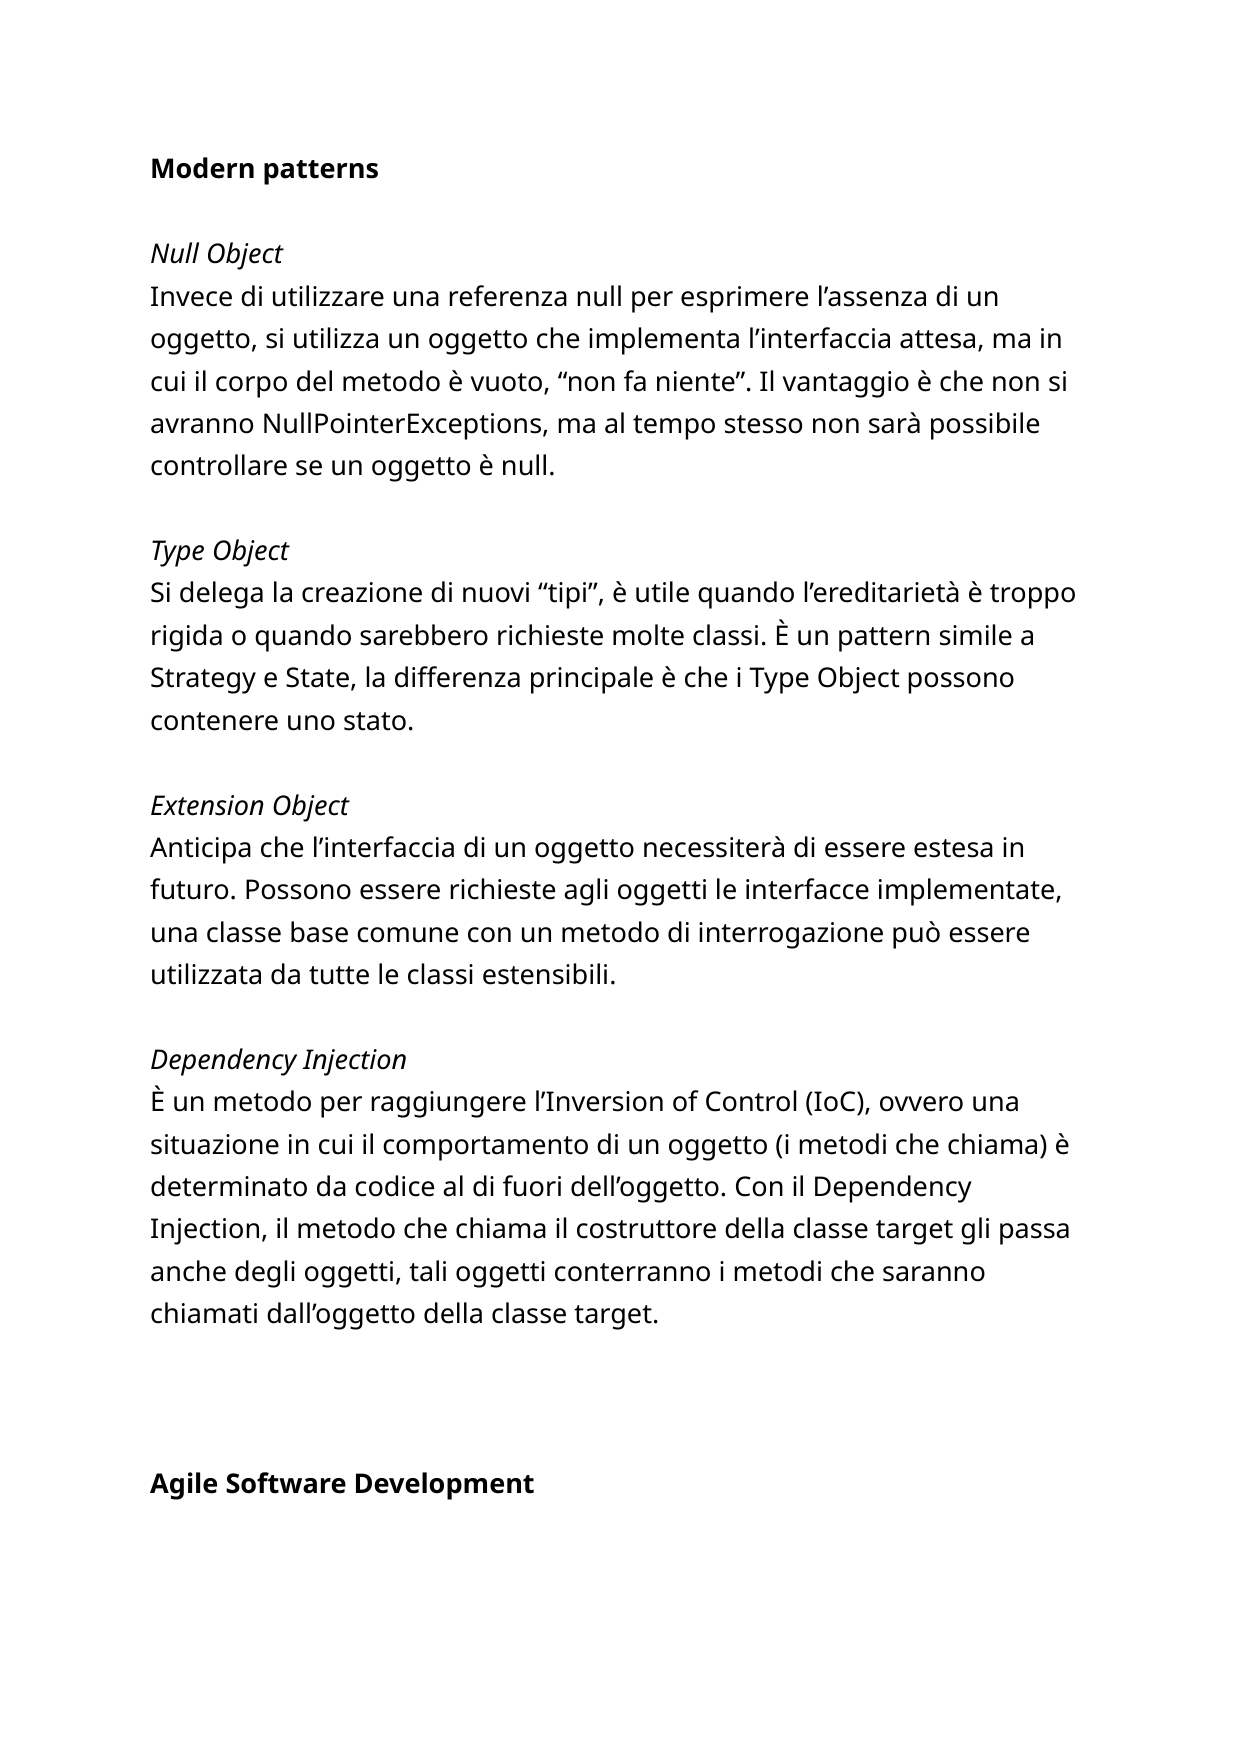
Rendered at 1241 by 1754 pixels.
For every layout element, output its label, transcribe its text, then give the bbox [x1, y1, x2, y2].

text Invece di utilizzare una referenza null per esprimere l’assenza di un oggetto, si utilizza un oggetto che implementa l’interfaccia attesa, ma in cui il corpo del metodo è vuoto, “non fa niente”. Il vantaggio è che non si avranno NullPointerExceptions, ma al tempo stesso non sarà possibile controllare se un oggetto è null. [150, 277, 1090, 484]
text Type Object [150, 532, 1090, 568]
text Si delega la creazione di nuovi “tipi”, è utile quando l’ereditarietà è troppo rigida o quando sarebbero richieste molte classi. È un pattern simile a Strategy e State, la differenza principale è che i Type Object possono contenere uno stato. [150, 574, 1090, 738]
text Agile Software Development [150, 1464, 1090, 1501]
text Dependency Injection [150, 1040, 1090, 1077]
text Extension Object [150, 786, 1090, 823]
text Null Object [150, 235, 1090, 272]
text È un metodo per raggiungere l’Inversion of Control (IoC), ovvero una situazione in cui il comportamento di un oggetto (i metodi che chiama) è determinato da codice al di fuori dell’oggetto. Con il Dependency Injection, il metodo che chiama il costruttore della classe target gli passa anche degli oggetti, tali oggetti conterranno i metodi che saranno chiamati dall’oggetto della classe target. [150, 1083, 1090, 1332]
text Anticipa che l’interfaccia di un oggetto necessiterà di essere estesa in futuro. Possono essere richieste agli oggetti le interfacce implementate, una classe base comune con un metodo di interrogazione può essere utilizzata da tutte le classi estensibili. [150, 828, 1090, 992]
text Modern patterns [150, 150, 1090, 187]
